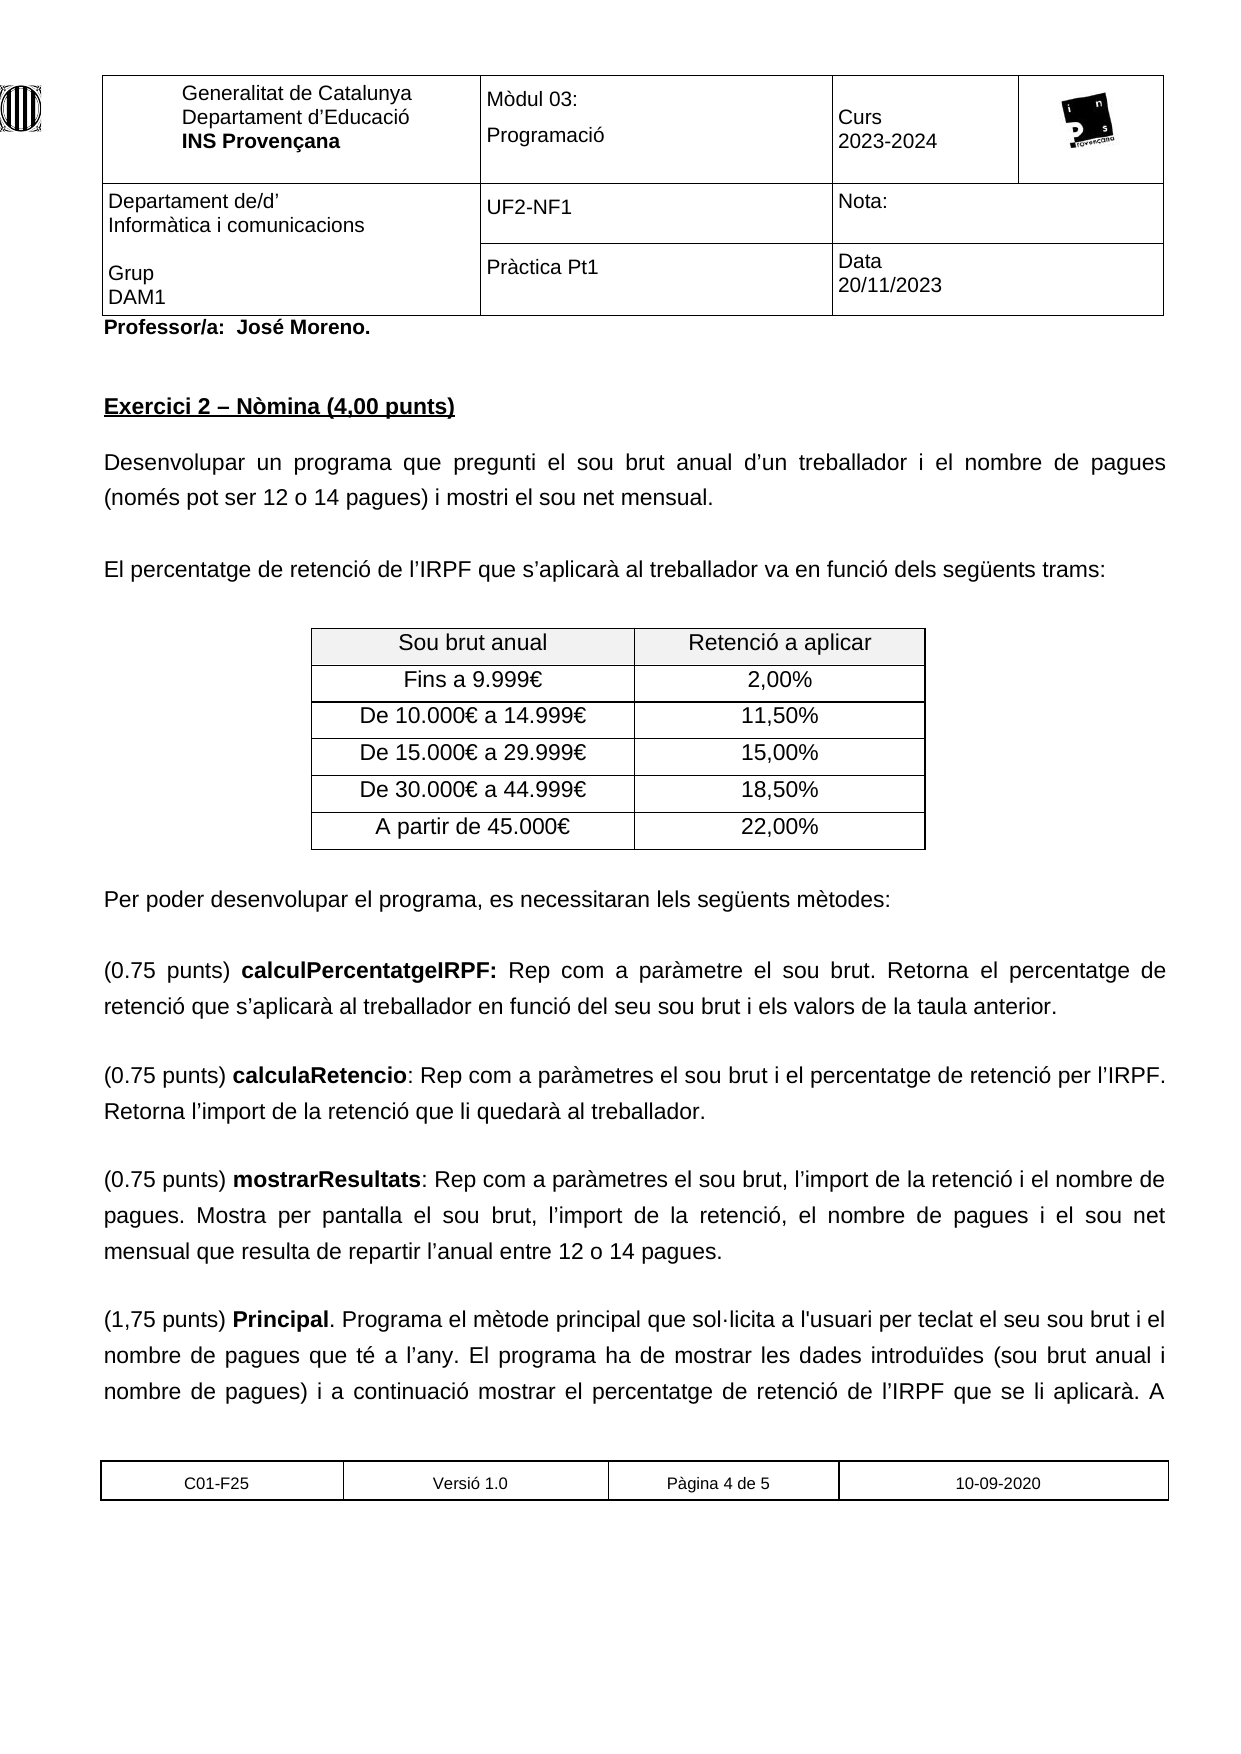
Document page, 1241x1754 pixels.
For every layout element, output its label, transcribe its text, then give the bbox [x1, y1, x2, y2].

table_cell Fins a 9.999€ [312, 666, 634, 701]
text (0.75 punts) mostrarResultats: Rep com a paràmetres el sou brut, l’import de la retenció i el nombre de pagues. Mostra per pantalla el sou brut, l’import de la retenció, el nombre de pagues i el sou net mensual que resulta de repartir l’anual entre 12 o 14 pagues. [103, 1166, 1167, 1264]
table_cell 15,00% [635, 739, 924, 775]
table_cell 18,50% [635, 776, 924, 812]
table_header Retenció a aplicar [635, 629, 924, 664]
text Desenvolupar un programa que pregunti el sou brut anual d’un treballador i el nombre de pagues (només pot ser 12 o 14 pagues) i mostri el sou net mensual. [103, 448, 1167, 511]
table_cell De 15.000€ a 29.999€ [312, 739, 634, 775]
table_cell A partir de 45.000€ [312, 813, 634, 849]
table_cell 22,00% [635, 813, 924, 849]
table_header Sou brut anual [312, 629, 634, 664]
text (0.75 punts) calculaRetencio: Rep com a paràmetres el sou brut i el percentatge de retenció per l’IRPF. Retorna l’import de la retenció que li quedarà al treballador. [103, 1062, 1167, 1124]
table_cell 11,50% [635, 703, 924, 738]
text El percentatge de retenció de l’IRPF que s’aplicarà al treballador va en funció dels següents trams: [103, 556, 1167, 582]
table_cell 2,00% [635, 666, 924, 701]
picture [1045, 92, 1130, 148]
text Per poder desenvolupar el programa, es necessitaran lels següents mètodes: [103, 886, 1167, 912]
text (0.75 punts) calculPercentatgeIRPF: Rep com a paràmetre el sou brut. Retorna el percentatge de retenció que s’aplicarà al treballador en funció del seu sou brut i els valors de la taula anterior. [103, 957, 1167, 1019]
text Exercici 2 – Nòmina (4,00 punts) [103, 393, 1167, 419]
picture [0, 85, 42, 132]
text (1,75 punts) Principal. Programa el mètode principal que sol·licita a l'usuari per teclat el seu sou brut i el nombre de pagues que té a l’any. El programa ha de mostrar les dades introduïdes (sou brut anual i nombre de pagues) i a continuació mostrar el percentatge de retenció de l’IRPF que se li aplicarà. A [103, 1306, 1167, 1404]
table_cell De 30.000€ a 44.999€ [312, 776, 634, 812]
table_cell De 10.000€ a 14.999€ [312, 703, 634, 738]
